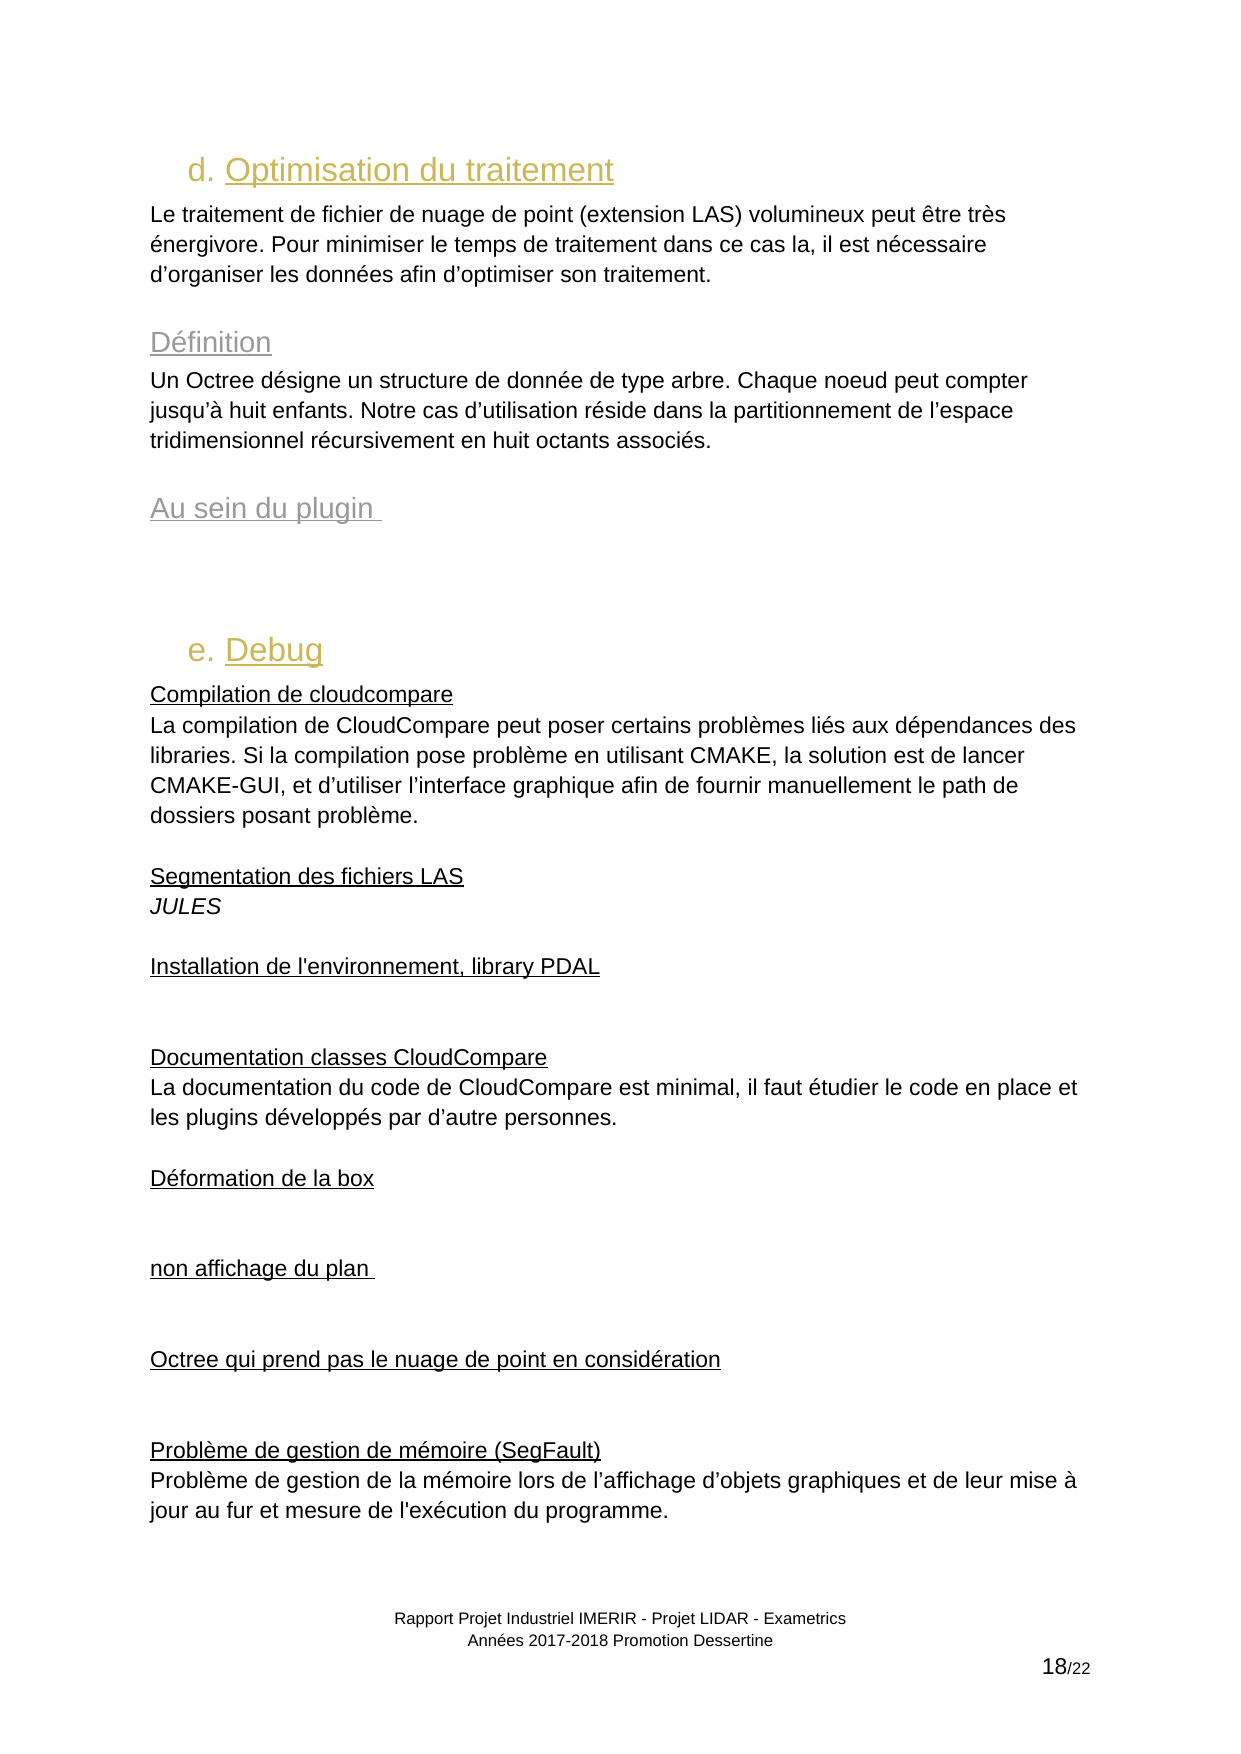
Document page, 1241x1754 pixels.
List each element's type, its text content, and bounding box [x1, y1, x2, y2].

subtitle Définition [150, 325, 1090, 358]
text Octree qui prend pas le nuage de point en considération [150, 1346, 1090, 1372]
text Installation de l'environnement, library PDAL [150, 953, 1090, 980]
text Compilation de cloudcompare [150, 681, 1090, 708]
text non affichage du plan [150, 1255, 1090, 1282]
text Un Octree désigne un structure de donnée de type arbre. Chaque noeud peut compter jusqu’à huit enfants. Notre cas d’utilisation réside dans la partitionnement de l’espace tridimensionnel récursivement en huit octants associés. [150, 367, 1090, 453]
text Documentation classes CloudCompare [150, 1044, 1090, 1070]
text Problème de gestion de la mémoire lors de l’affichage d’objets graphiques et de leur mise à jour au fur et mesure de l'exécution du programme. [150, 1467, 1090, 1523]
subtitle Au sein du plugin [150, 491, 1090, 524]
text Le traitement de fichier de nuage de point (extension LAS) volumineux peut être très énergivore. Pour minimiser le temps de traitement dans ce cas la, il est nécessaire d’organiser les données afin d’optimiser son traitement. [150, 201, 1090, 288]
text JULES [150, 893, 1090, 919]
text La compilation de CloudCompare peut poser certains problèmes liés aux dépendances des libraries. Si la compilation pose problème en utilisant CMAKE, la solution est de lancer CMAKE-GUI, et d’utiliser l’interface graphique afin de fournir manuellement le path de dossiers posant problème. [150, 712, 1090, 829]
text La documentation du code de CloudCompare est minimal, il faut étudier le code en place et les plugins développés par d’autre personnes. [150, 1074, 1090, 1131]
subtitle Debug [187, 631, 1090, 669]
text Problème de gestion de mémoire (SegFault) [150, 1437, 1090, 1463]
text Déformation de la box [150, 1165, 1090, 1191]
text Segmentation des fichiers LAS [150, 863, 1090, 889]
subtitle Optimisation du traitement [187, 150, 1090, 188]
